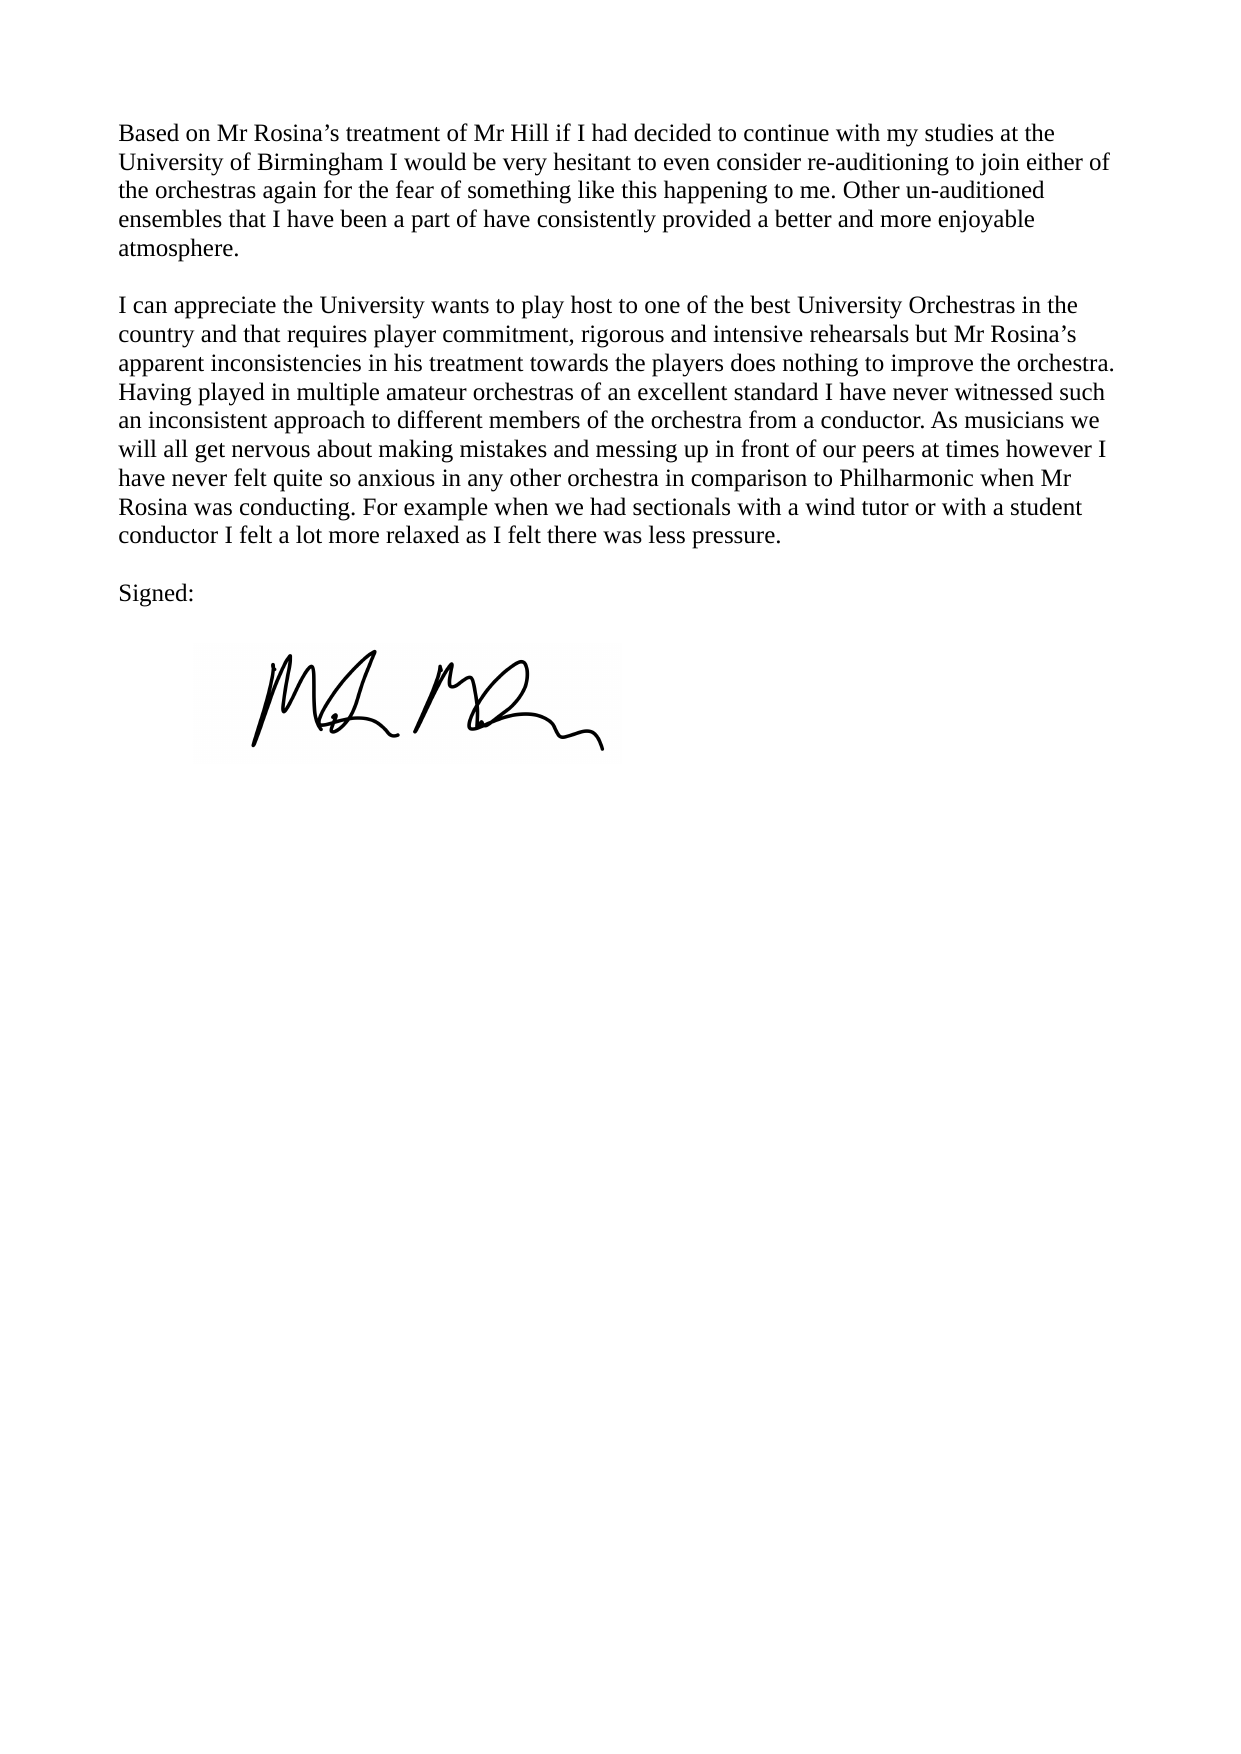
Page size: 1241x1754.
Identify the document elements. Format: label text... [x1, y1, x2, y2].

text Based on Mr Rosina’s treatment of Mr Hill if I had decided to continue with my studies at the University of Birmingham I would be very hesitant to even consider re-auditioning to join either of the orchestras again for the fear of something like this happening to me. Other un-auditioned ensembles that I have been a part of have consistently provided a better and more enjoyable atmosphere. [118, 118, 1122, 262]
text I can appreciate the University wants to play host to one of the best University Orchestras in the country and that requires player commitment, rigorous and intensive rehearsals but Mr Rosina’s apparent inconsistencies in his treatment towards the players does nothing to improve the orchestra. Having played in multiple amateur orchestras of an excellent standard I have never witnessed such an inconsistent approach to different members of the orchestra from a conductor. As musicians we will all get nervous about making mistakes and messing up in front of our peers at times however I have never felt quite so anxious in any other orchestra in comparison to Philharmonic when Mr Rosina was conducting. For example when we had sectionals with a wind tutor or with a student conductor I felt a lot more relaxed as I felt there was less pressure. [118, 291, 1122, 549]
picture [193, 656, 622, 764]
text Signed: [118, 578, 1122, 607]
